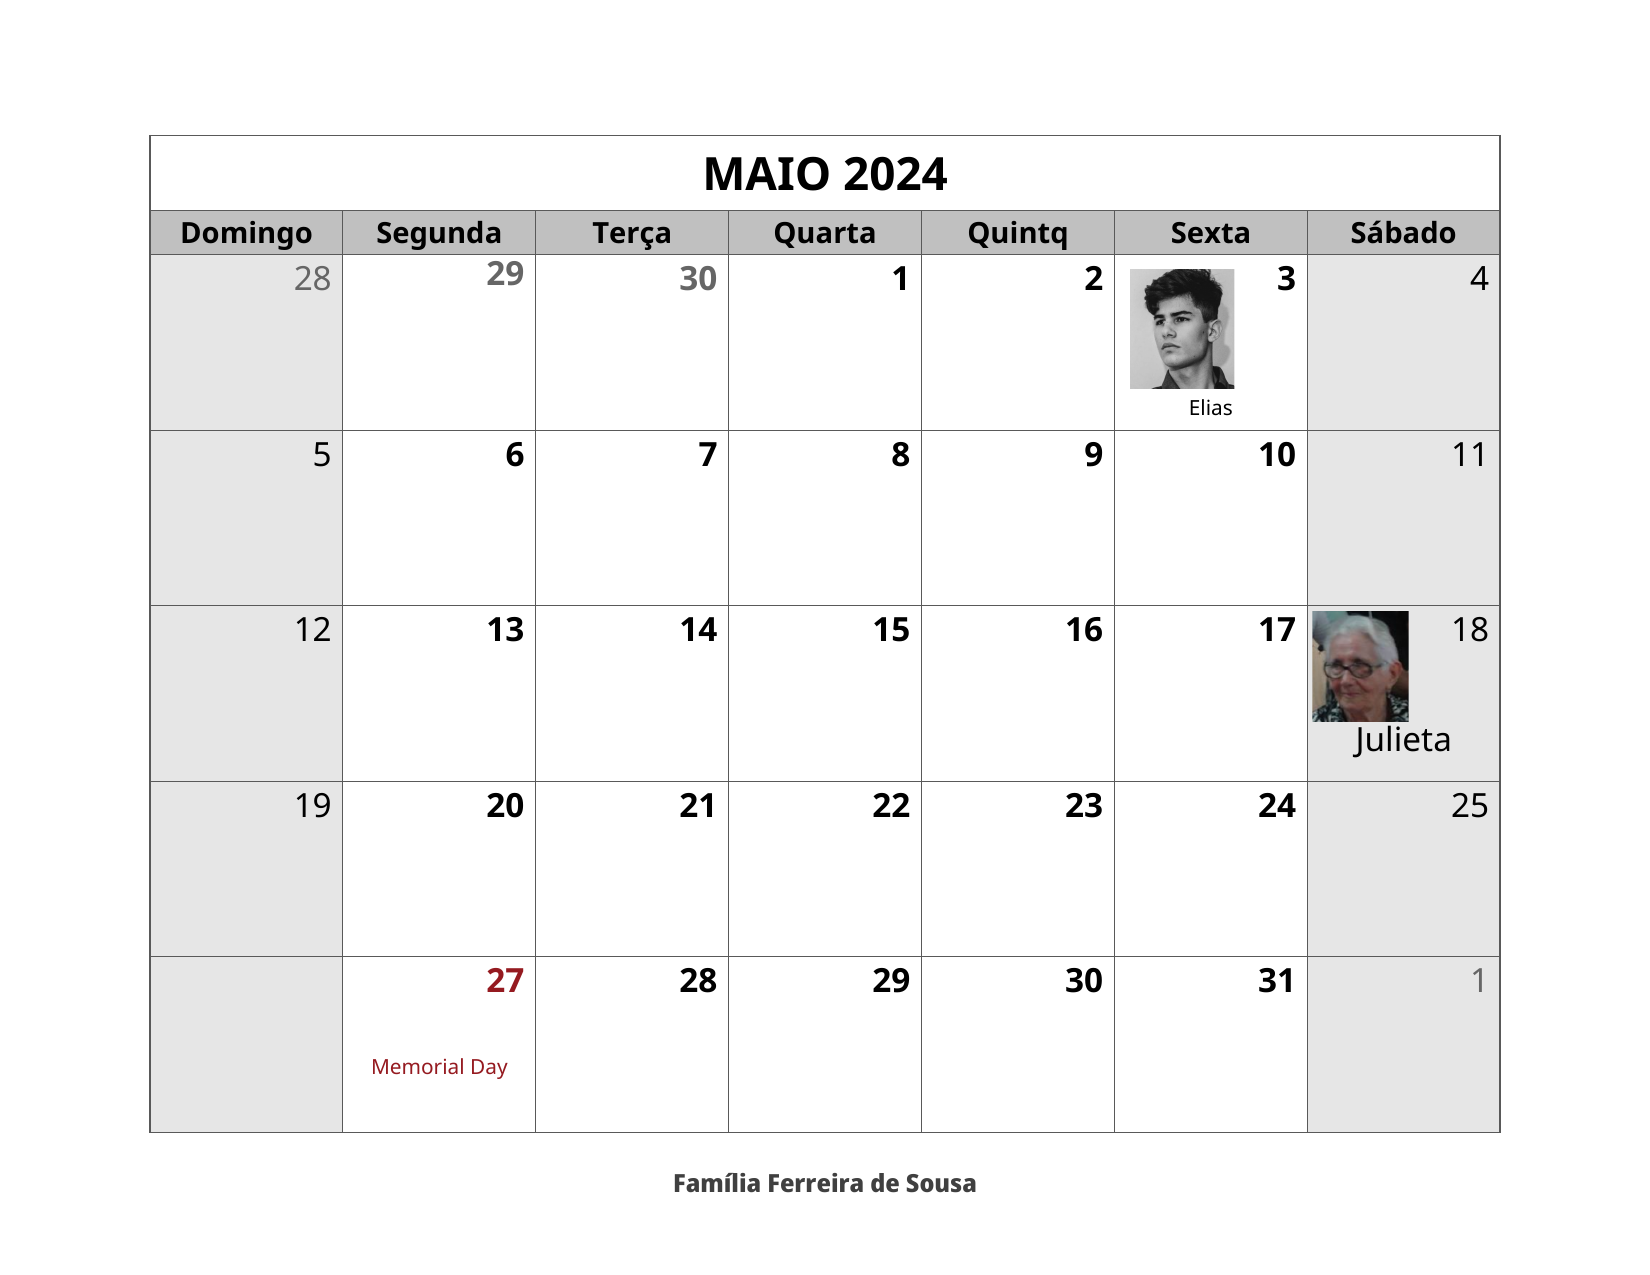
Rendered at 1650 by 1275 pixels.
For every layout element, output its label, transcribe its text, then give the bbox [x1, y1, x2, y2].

table_cell 8 [729, 431, 921, 475]
table_cell Segunda [343, 211, 535, 254]
table_cell [151, 957, 342, 1001]
table_cell Domingo [151, 211, 342, 254]
table_cell [1115, 826, 1307, 956]
table_cell [343, 299, 535, 430]
table_cell 29 [729, 957, 921, 1001]
table_cell [343, 826, 535, 956]
table_cell 23 [922, 782, 1114, 826]
table_cell 3 [1115, 255, 1307, 299]
table_cell [922, 299, 1114, 430]
table_cell 19 [151, 782, 342, 826]
table_cell 25 [1308, 782, 1499, 826]
table_cell [151, 299, 342, 430]
table_cell 27 [343, 957, 535, 1001]
table_cell Terça [536, 211, 728, 254]
table_cell [151, 475, 342, 605]
table_cell [536, 475, 728, 605]
table_cell [1115, 1001, 1307, 1132]
table_header MAIO 2024 [151, 136, 1499, 210]
table_cell 22 [729, 782, 921, 826]
table_cell [1308, 299, 1499, 430]
table_cell [922, 650, 1114, 781]
table_cell [729, 475, 921, 605]
table_cell [1115, 475, 1307, 605]
table_cell [536, 299, 728, 430]
table_cell 30 [922, 957, 1114, 1001]
table_cell 1 [729, 255, 921, 299]
table_cell 13 [343, 606, 535, 650]
table_cell [1115, 650, 1307, 781]
table_cell 1 [1308, 957, 1499, 1001]
table_cell 7 [536, 431, 728, 475]
table_cell Julieta [1308, 650, 1499, 781]
table_cell 14 [536, 606, 728, 650]
table_cell [729, 1001, 921, 1132]
table_cell [922, 826, 1114, 956]
table_cell 31 [1115, 957, 1307, 1001]
table_cell 4 [1308, 255, 1499, 299]
table_cell [343, 475, 535, 605]
table_cell [536, 650, 728, 781]
table_cell [536, 826, 728, 956]
table_cell 2 [922, 255, 1114, 299]
picture [1130, 269, 1235, 389]
table_cell [151, 650, 342, 781]
table_cell 9 [922, 431, 1114, 475]
table_cell [729, 299, 921, 430]
table_cell [1308, 475, 1499, 605]
table_cell 18 [1308, 606, 1499, 650]
table_cell 10 [1115, 431, 1307, 475]
table_cell [1308, 826, 1499, 956]
table_cell 24 [1115, 782, 1307, 826]
table_cell [343, 650, 535, 781]
table_cell 11 [1308, 431, 1499, 475]
table_cell 20 [343, 782, 535, 826]
table_cell Sábado [1308, 211, 1499, 254]
table_cell Quarta [729, 211, 921, 254]
table_cell 16 [922, 606, 1114, 650]
table_cell [151, 1001, 342, 1132]
table_cell 29 [343, 255, 535, 299]
table_cell 5 [151, 431, 342, 475]
table_cell [536, 1001, 728, 1132]
table_cell 30 [536, 255, 728, 299]
table_cell 15 [729, 606, 921, 650]
table_cell 21 [536, 782, 728, 826]
table_cell [1308, 1001, 1499, 1132]
table_cell Sexta [1115, 211, 1307, 254]
table_cell [922, 475, 1114, 605]
table_cell 28 [151, 255, 342, 299]
table_cell [729, 650, 921, 781]
table_cell [151, 826, 342, 956]
table_cell Quintq [922, 211, 1114, 254]
table_cell 6 [343, 431, 535, 475]
table_cell 28 [536, 957, 728, 1001]
table_cell [922, 1001, 1114, 1132]
picture [1312, 611, 1409, 722]
table_cell 17 [1115, 606, 1307, 650]
table_cell Elias [1115, 299, 1307, 430]
table_cell Memorial Day [343, 1001, 535, 1132]
table_cell [729, 826, 921, 956]
table_cell 12 [151, 606, 342, 650]
